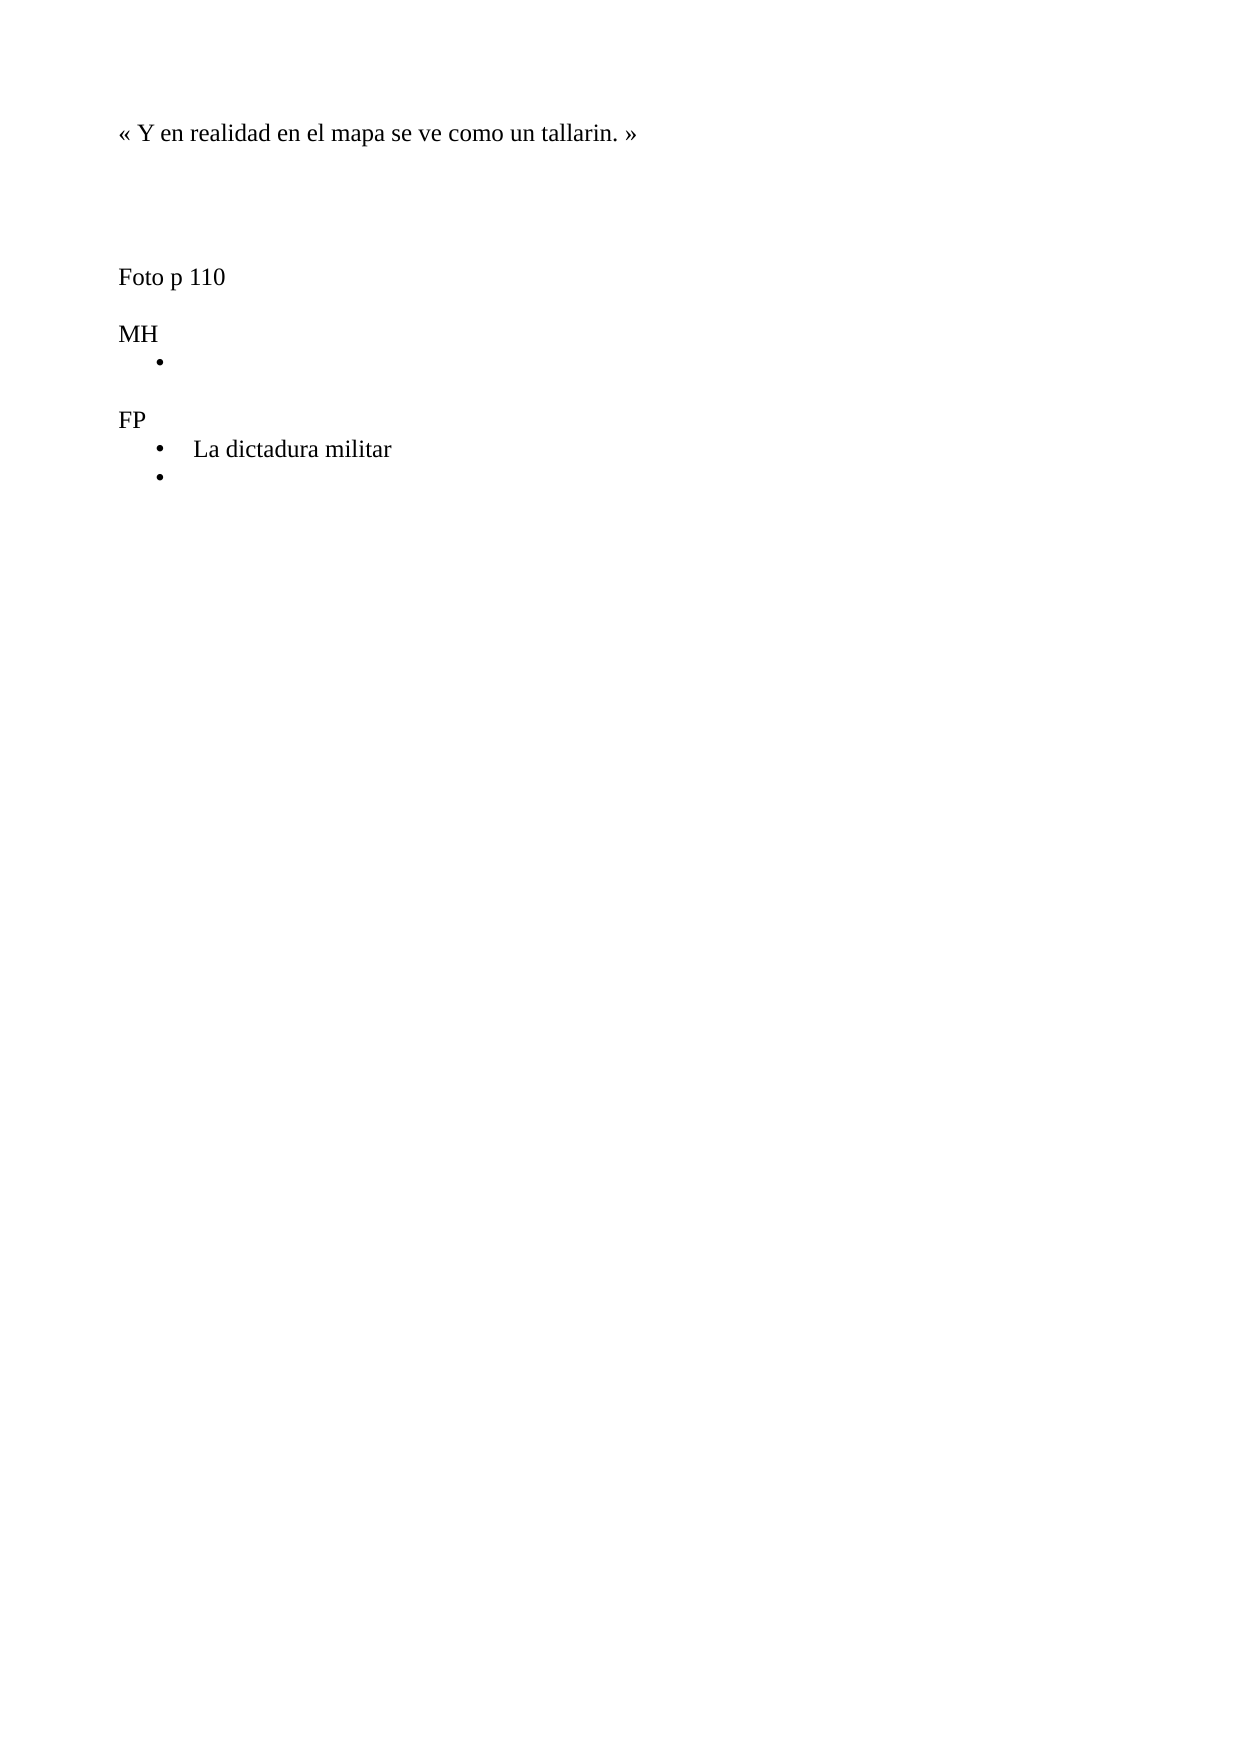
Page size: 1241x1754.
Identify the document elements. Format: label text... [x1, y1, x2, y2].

list La dictadura militar [156, 434, 1122, 463]
text FP [118, 406, 1122, 434]
text Foto p 110 [118, 262, 1122, 291]
text MH [118, 319, 1122, 348]
text « Y en realidad en el mapa se ve como un tallarin. » [118, 118, 1122, 147]
